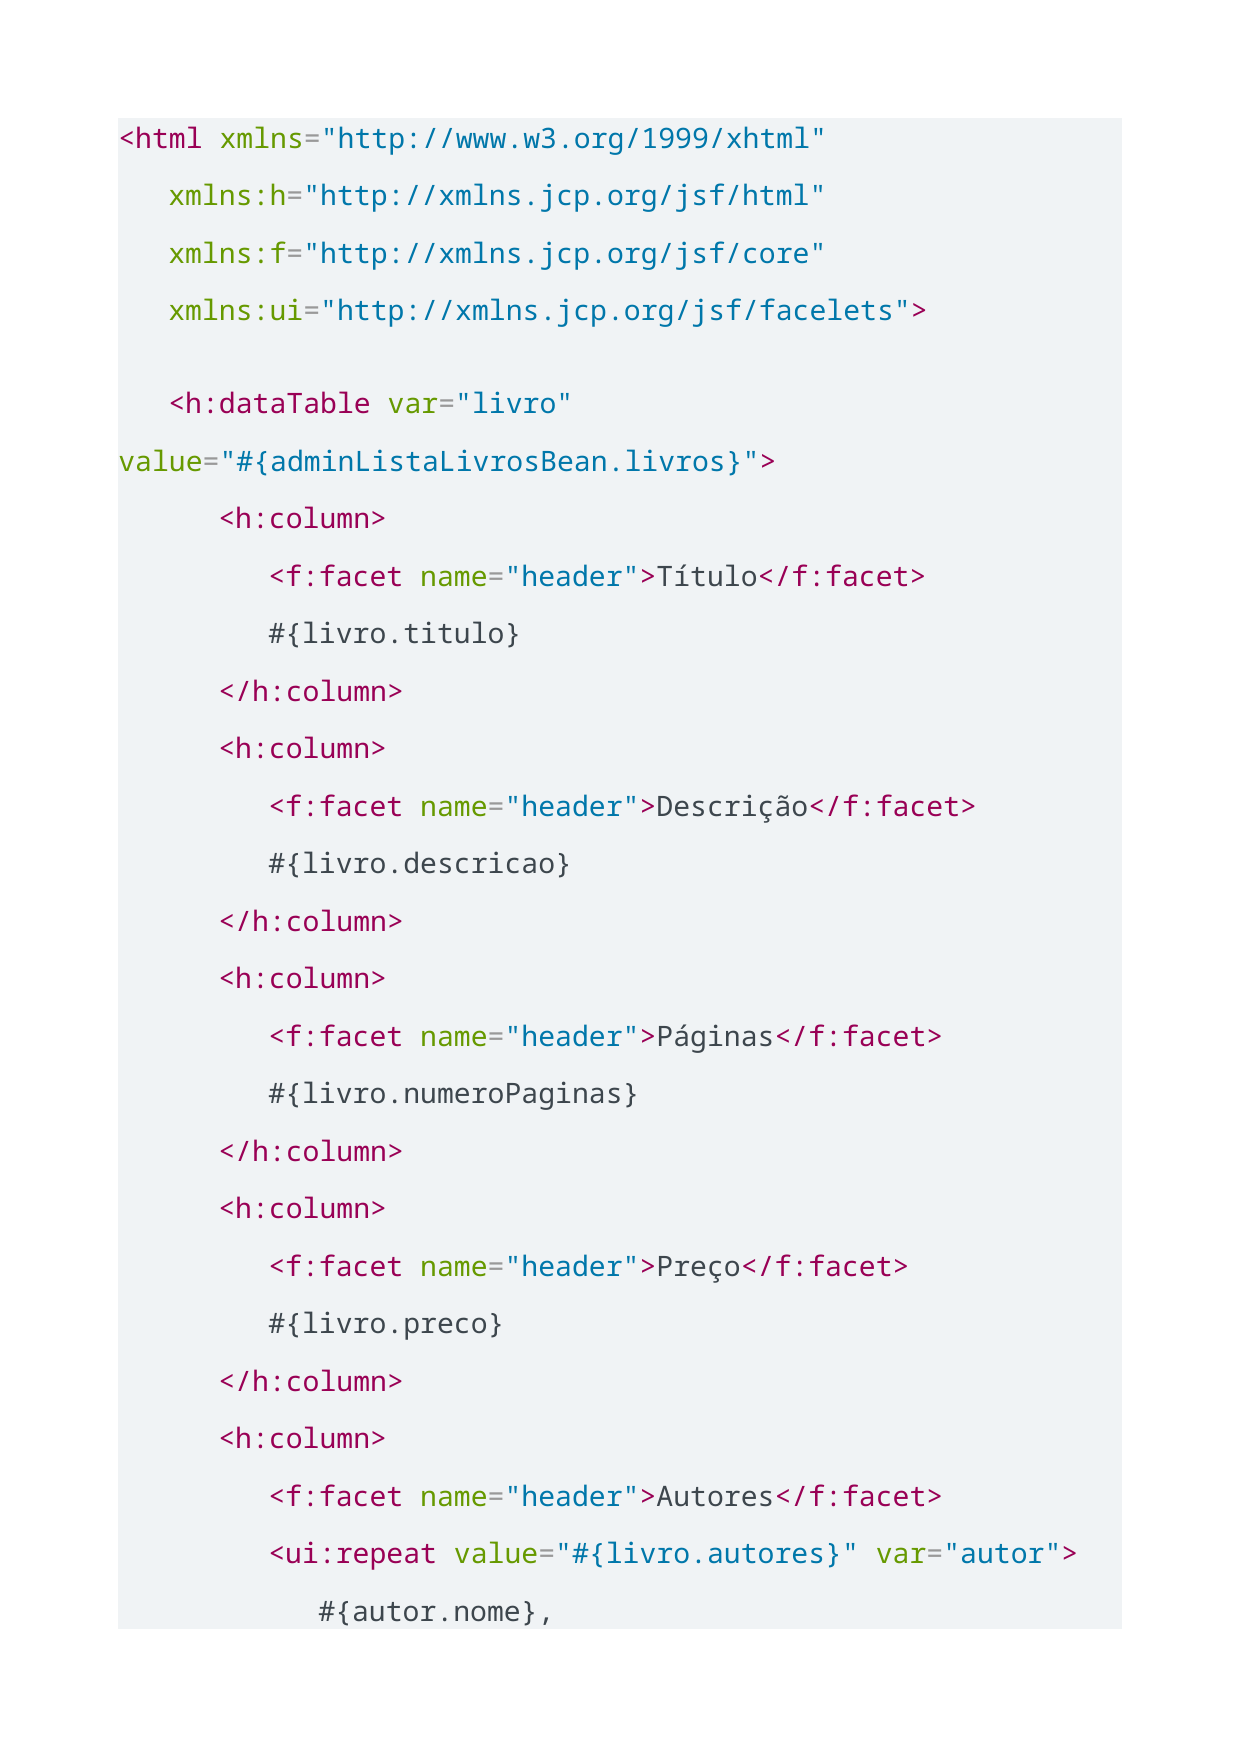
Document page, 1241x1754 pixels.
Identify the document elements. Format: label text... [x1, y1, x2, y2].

text <h:dataTable var="livro" value="#{adminListaLivrosBean.livros}"> [118, 383, 1122, 479]
text <ui:repeat value="#{livro.autores}" var="autor"> [118, 1533, 1122, 1572]
text </h:column> [118, 671, 1122, 709]
text <f:facet name="header">Páginas</f:facet> [118, 1016, 1122, 1054]
text #{livro.preco} [118, 1303, 1122, 1342]
text <h:column> [118, 1418, 1122, 1457]
text #{autor.nome}, [118, 1591, 1122, 1629]
text <f:facet name="header">Preço</f:facet> [118, 1246, 1122, 1284]
text </h:column> [118, 1131, 1122, 1169]
text <h:column> [118, 1188, 1122, 1227]
text <html xmlns="http://www.w3.org/1999/xhtml" [118, 118, 1122, 156]
text xmlns:h="http://xmlns.jcp.org/jsf/html" [118, 176, 1122, 214]
text </h:column> [118, 901, 1122, 939]
text <h:column> [118, 958, 1122, 997]
text <h:column> [118, 498, 1122, 537]
text <f:facet name="header">Descrição</f:facet> [118, 786, 1122, 824]
text #{livro.titulo} [118, 613, 1122, 652]
text <f:facet name="header">Título</f:facet> [118, 556, 1122, 594]
text xmlns:ui="http://xmlns.jcp.org/jsf/facelets"> [118, 291, 1122, 329]
text <f:facet name="header">Autores</f:facet> [118, 1476, 1122, 1514]
text #{livro.numeroPaginas} [118, 1073, 1122, 1112]
text </h:column> [118, 1361, 1122, 1399]
text xmlns:f="http://xmlns.jcp.org/jsf/core" [118, 233, 1122, 271]
text <h:column> [118, 728, 1122, 767]
text #{livro.descricao} [118, 843, 1122, 882]
